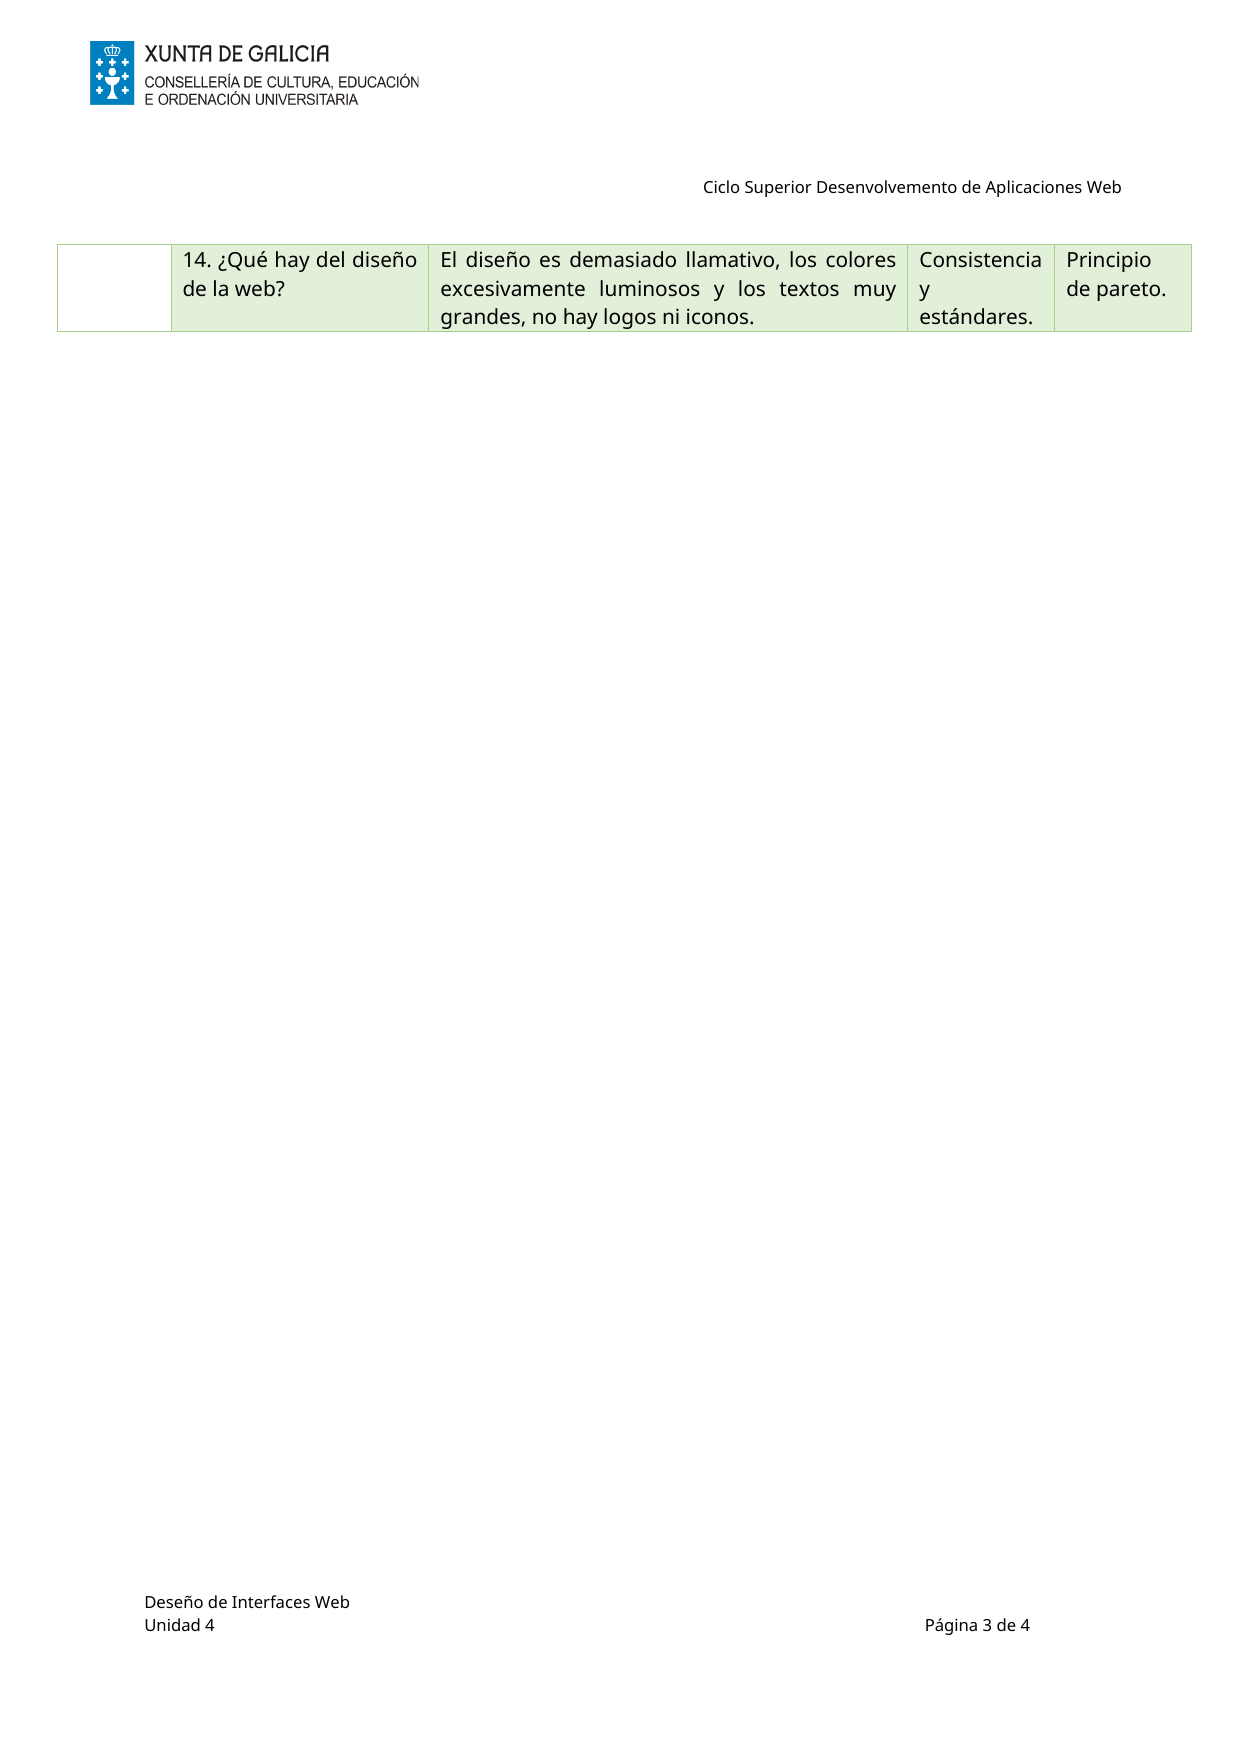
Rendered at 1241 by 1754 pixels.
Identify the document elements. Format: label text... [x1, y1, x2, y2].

table_cell Consistencia y estándares. [908, 245, 1054, 331]
table_cell Principio de pareto. [1055, 245, 1191, 331]
table_cell [58, 245, 171, 331]
table_cell El diseño es demasiado llamativo, los colores excesivamente luminosos y los textos muy grandes, no hay logos ni iconos. [429, 245, 907, 331]
table_cell 14. ¿Qué hay del diseño de la web? [172, 245, 428, 331]
